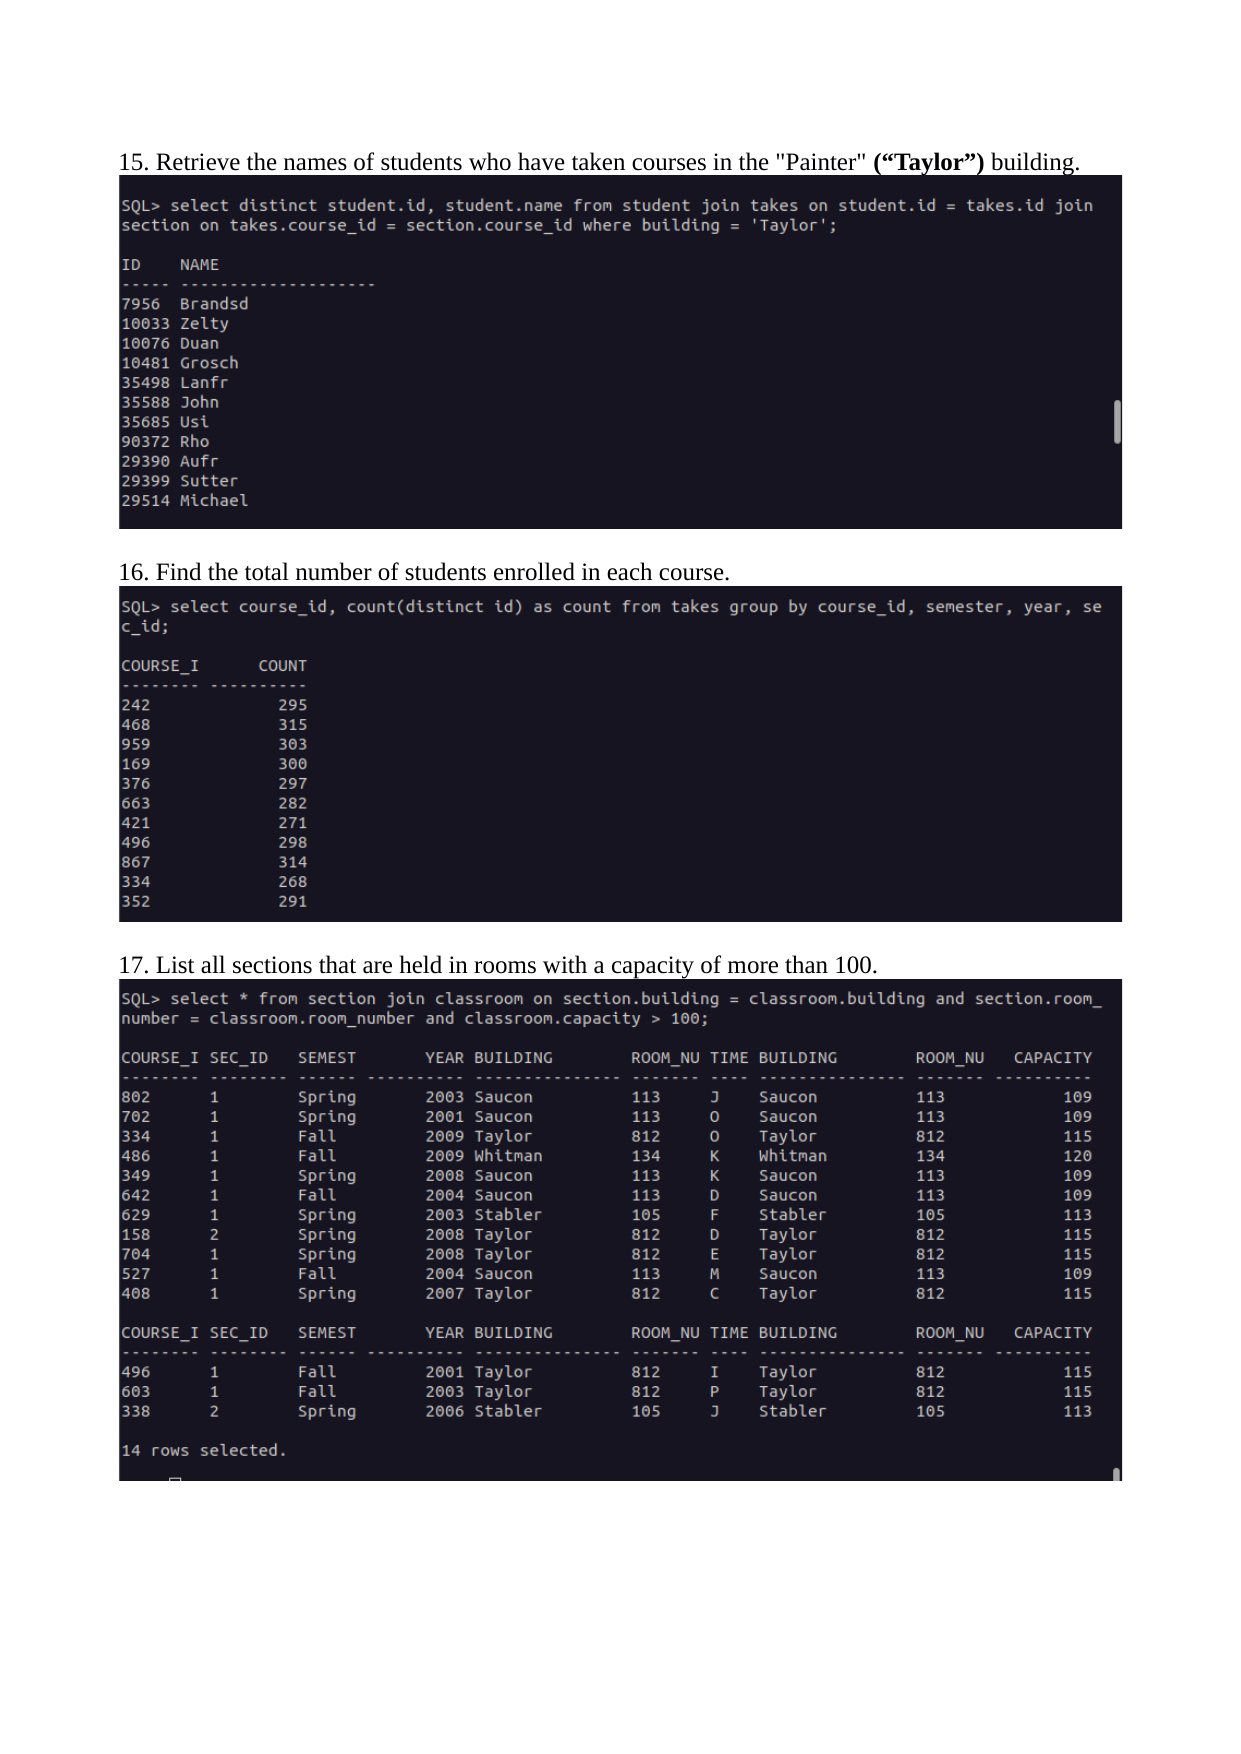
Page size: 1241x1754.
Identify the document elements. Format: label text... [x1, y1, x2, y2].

text 15. Retrieve the names of students who have taken courses in the "Painter" (“Taylor”) building. [118, 147, 1122, 175]
text 16. Find the total number of students enrolled in each course. [118, 557, 1122, 586]
picture [118, 586, 1123, 922]
text 17. List all sections that are held in rooms with a capacity of more than 100. [118, 950, 1122, 979]
picture [118, 979, 1123, 1481]
picture [118, 175, 1123, 529]
